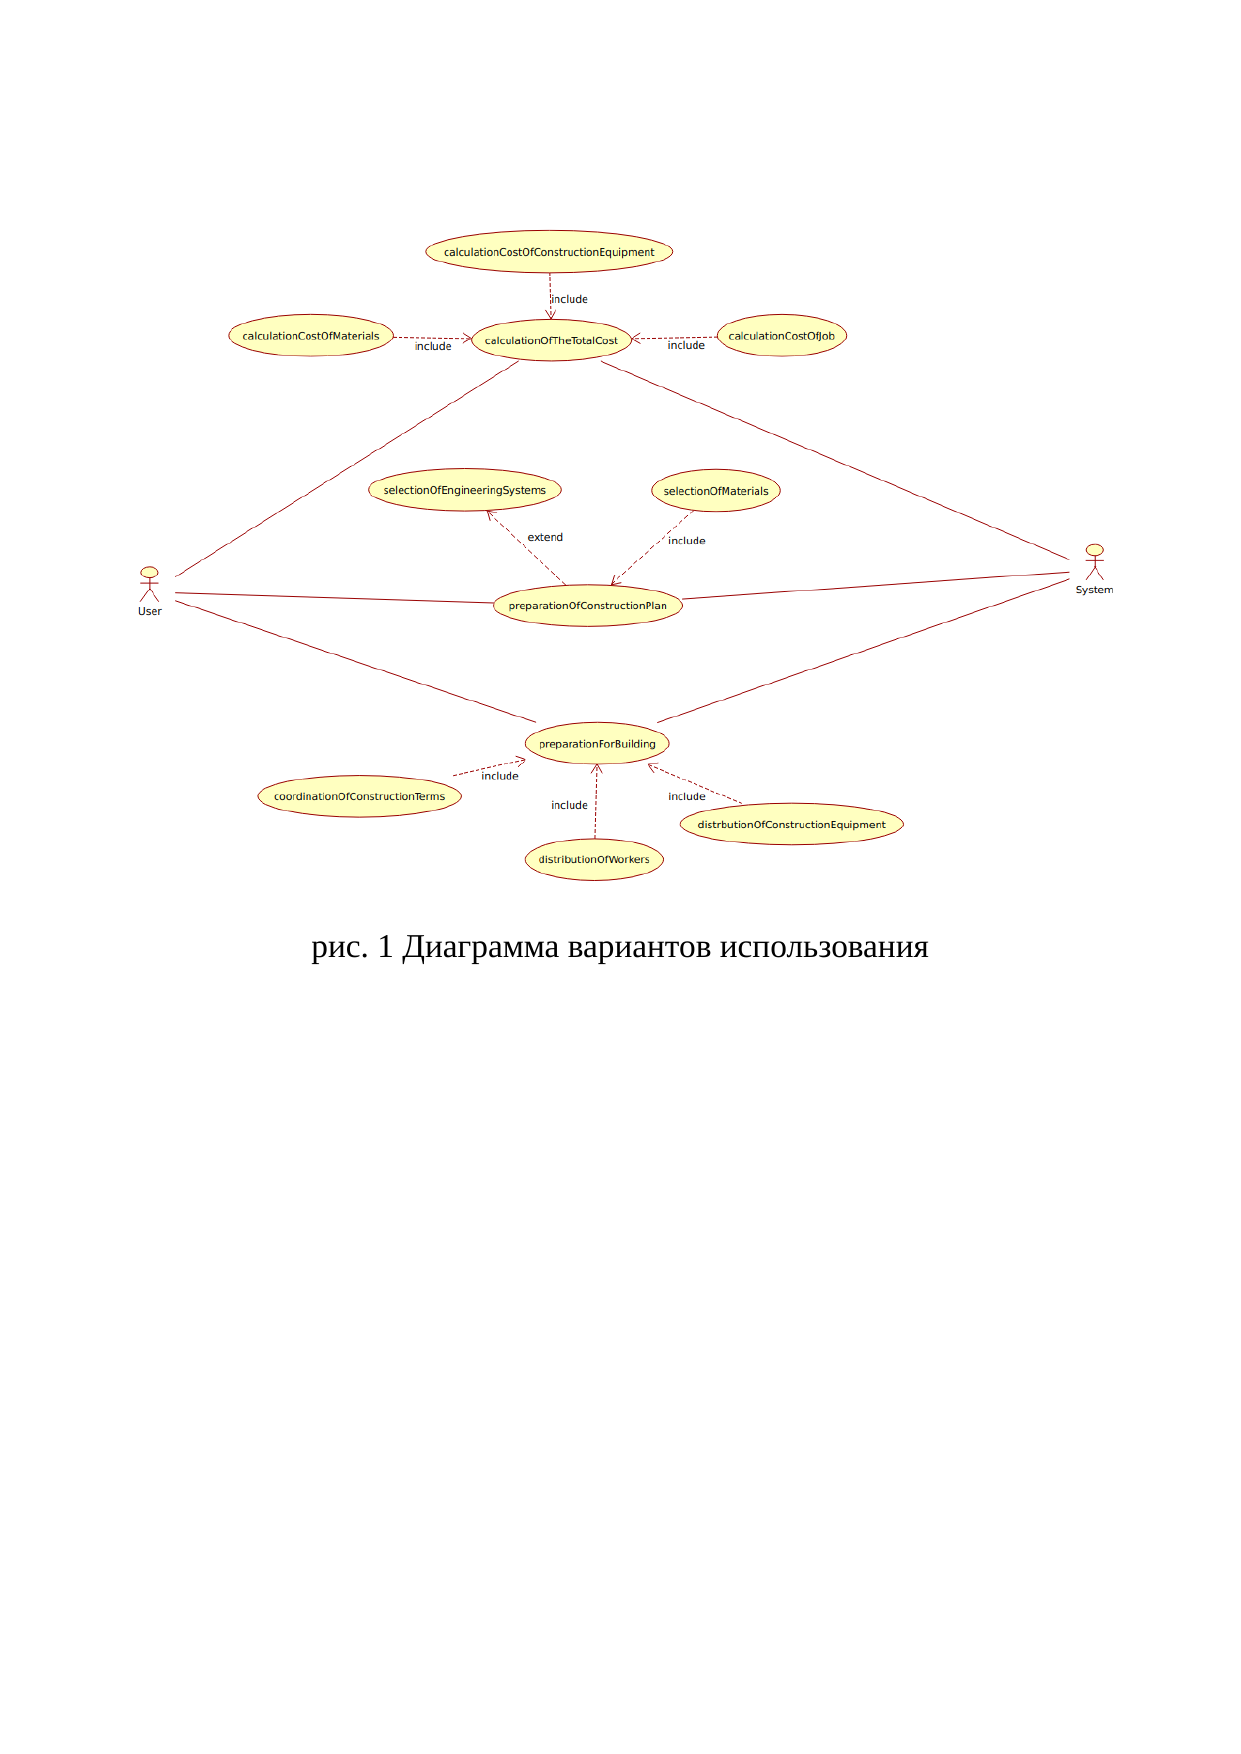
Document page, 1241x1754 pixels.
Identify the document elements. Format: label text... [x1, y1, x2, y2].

text рис. 1 Диаграмма вариантов использования [118, 926, 1122, 965]
picture [123, 214, 1117, 888]
